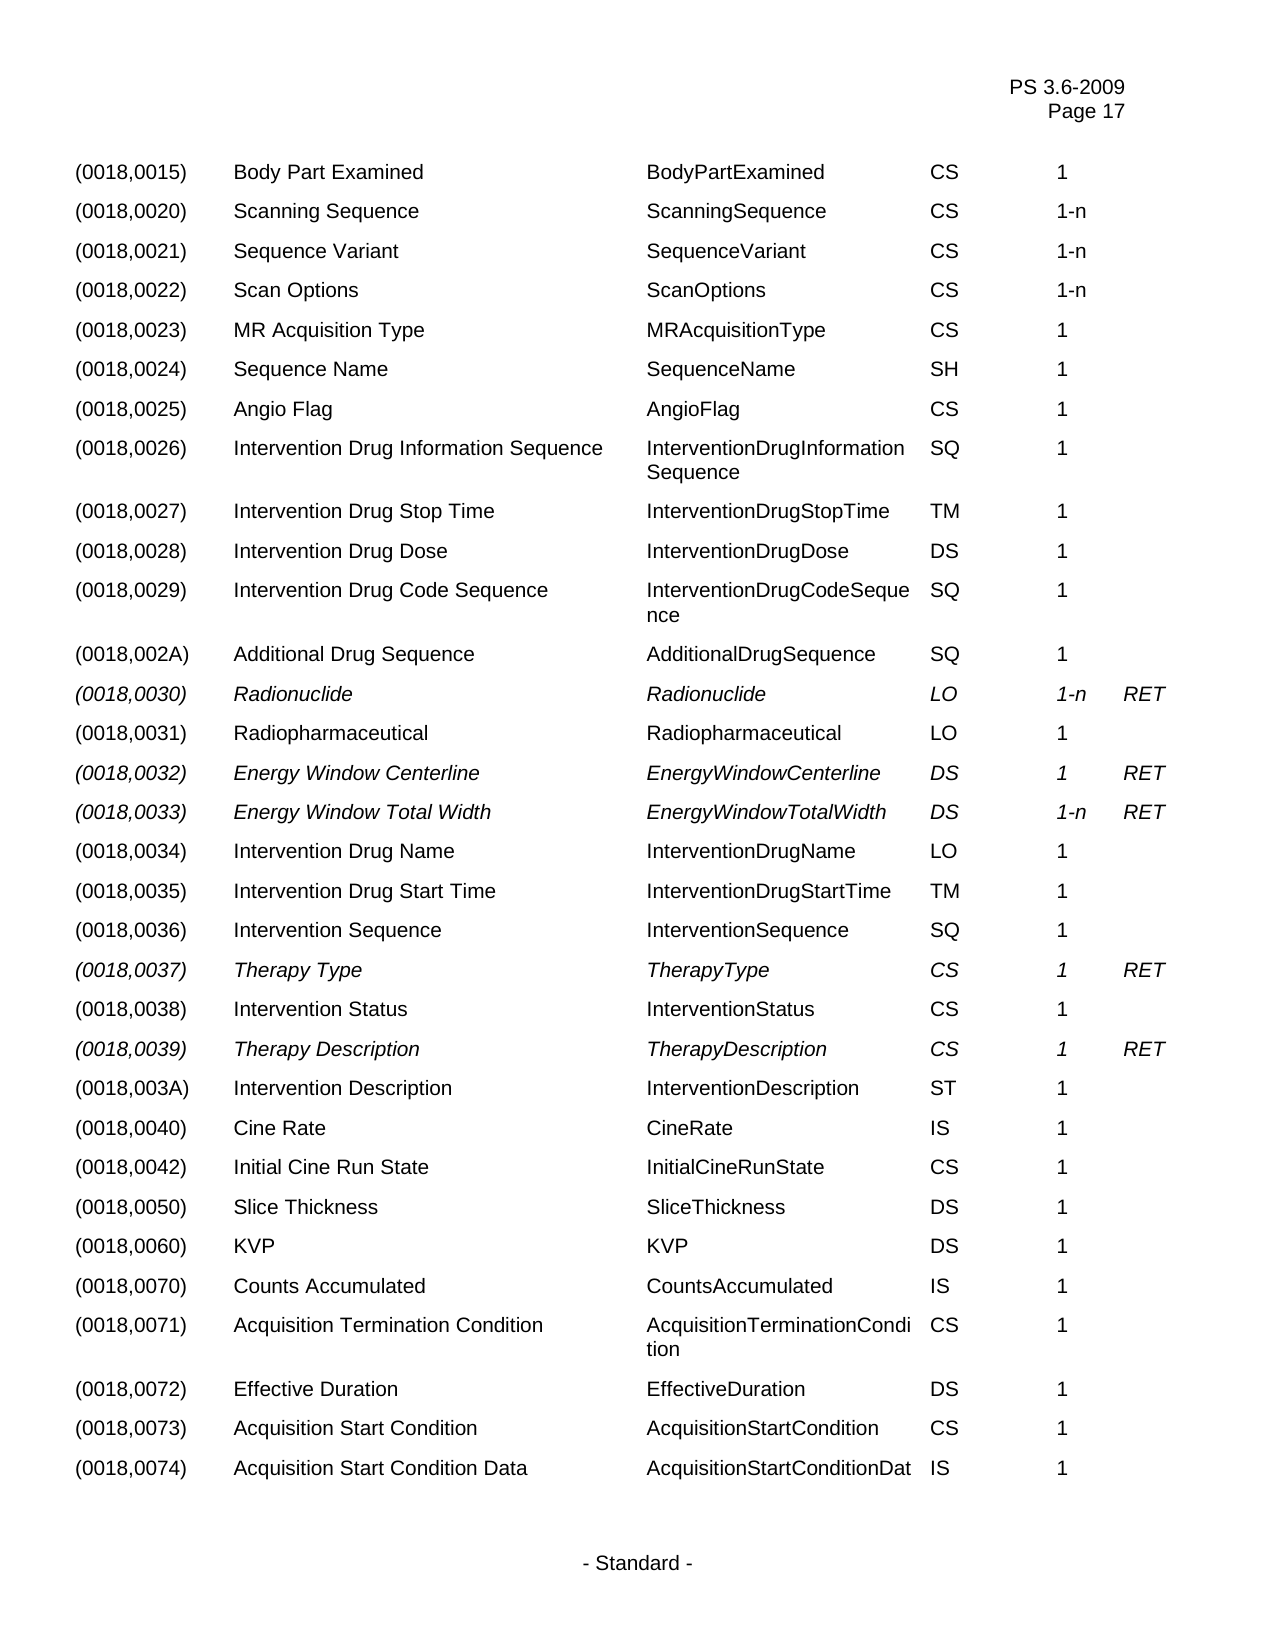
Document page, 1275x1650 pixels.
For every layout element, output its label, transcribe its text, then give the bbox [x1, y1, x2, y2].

table_cell [1116, 1067, 1211, 1106]
table_cell 1 [1049, 633, 1116, 672]
table_cell 1 [1049, 751, 1116, 790]
table_cell [1116, 988, 1211, 1027]
table_cell InterventionDrugDose [639, 529, 923, 569]
table_cell CS [923, 229, 1049, 268]
table_cell AcquisitionTerminationCondition [639, 1304, 923, 1367]
table_cell SQ [923, 426, 1049, 490]
table_cell (0018,0024) [68, 348, 226, 387]
table_cell 1 [1049, 1407, 1116, 1446]
table_cell 1 [1049, 490, 1116, 529]
table_cell Radiopharmaceutical [639, 711, 923, 751]
table_cell DS [923, 529, 1049, 569]
table_cell CS [923, 1407, 1049, 1446]
table_cell 1 [1049, 830, 1116, 869]
table_cell Intervention Drug Name [226, 830, 639, 869]
table_cell 1 [1049, 948, 1116, 988]
table_cell (0018,0042) [68, 1146, 226, 1185]
table_cell InterventionDescription [639, 1067, 923, 1106]
table_cell CS [923, 988, 1049, 1027]
table_cell Acquisition Termination Condition [226, 1304, 639, 1367]
table_cell Intervention Sequence [226, 909, 639, 948]
table_cell (0018,0034) [68, 830, 226, 869]
table_cell Scanning Sequence [226, 190, 639, 229]
table_cell SQ [923, 909, 1049, 948]
table_cell AngioFlag [639, 387, 923, 426]
table_cell EffectiveDuration [639, 1367, 923, 1407]
table_cell [1116, 1106, 1211, 1146]
table_cell Additional Drug Sequence [226, 633, 639, 672]
table_cell RET [1116, 672, 1211, 711]
table_cell 1 [1049, 426, 1116, 490]
table_cell TM [923, 490, 1049, 529]
table_cell 1 [1049, 1027, 1116, 1067]
table_cell (0018,0020) [68, 190, 226, 229]
table_cell CS [923, 1146, 1049, 1185]
table_cell (0018,0033) [68, 790, 226, 830]
table_cell 1 [1049, 150, 1116, 189]
table_cell Therapy Description [226, 1027, 639, 1067]
table_cell [1116, 348, 1211, 387]
table_cell Intervention Drug Stop Time [226, 490, 639, 529]
table_cell Intervention Status [226, 988, 639, 1027]
table_cell [1116, 633, 1211, 672]
table_cell InterventionSequence [639, 909, 923, 948]
table_cell (0018,0030) [68, 672, 226, 711]
table_cell 1 [1049, 529, 1116, 569]
table_cell CS [923, 387, 1049, 426]
table_cell ScanOptions [639, 269, 923, 308]
table_cell (0018,0037) [68, 948, 226, 988]
table_cell EnergyWindowCenterline [639, 751, 923, 790]
table_cell [1116, 1407, 1211, 1446]
table_cell [1116, 490, 1211, 529]
table_cell 1 [1049, 348, 1116, 387]
table_cell Radionuclide [639, 672, 923, 711]
table_cell [1116, 387, 1211, 426]
table_cell CineRate [639, 1106, 923, 1146]
table_cell Intervention Drug Start Time [226, 869, 639, 909]
table_cell [1116, 426, 1211, 490]
table_cell Energy Window Total Width [226, 790, 639, 830]
table_cell 1 [1049, 909, 1116, 948]
table_cell Initial Cine Run State [226, 1146, 639, 1185]
table_cell InterventionDrugStopTime [639, 490, 923, 529]
table_cell Intervention Drug Dose [226, 529, 639, 569]
table_cell MR Acquisition Type [226, 308, 639, 347]
table_cell Scan Options [226, 269, 639, 308]
table_cell [1116, 1225, 1211, 1264]
table_cell (0018,0039) [68, 1027, 226, 1067]
table_cell SequenceVariant [639, 229, 923, 268]
table_cell (0018,0015) [68, 150, 226, 189]
table_cell (0018,0070) [68, 1264, 226, 1303]
table_cell SliceThickness [639, 1185, 923, 1224]
table_cell 1 [1049, 1264, 1116, 1303]
table_cell BodyPartExamined [639, 150, 923, 189]
table_cell (0018,0050) [68, 1185, 226, 1224]
table_cell SQ [923, 633, 1049, 672]
table_cell 1-n [1049, 790, 1116, 830]
table_cell IS [923, 1264, 1049, 1303]
table_cell [1116, 869, 1211, 909]
table_cell [1116, 269, 1211, 308]
table_cell 1-n [1049, 672, 1116, 711]
table_cell [1116, 150, 1211, 189]
table_cell 1-n [1049, 190, 1116, 229]
table_cell [1116, 308, 1211, 347]
table_cell (0018,0023) [68, 308, 226, 347]
table_cell Counts Accumulated [226, 1264, 639, 1303]
table_cell (0018,0021) [68, 229, 226, 268]
table_cell LO [923, 672, 1049, 711]
table_cell CS [923, 948, 1049, 988]
table_cell ST [923, 1067, 1049, 1106]
table_cell (0018,0038) [68, 988, 226, 1027]
table_cell Body Part Examined [226, 150, 639, 189]
table_cell 1-n [1049, 229, 1116, 268]
table_cell (0018,002A) [68, 633, 226, 672]
table_cell Intervention Drug Code Sequence [226, 569, 639, 632]
table_cell [1116, 830, 1211, 869]
table_cell 1 [1049, 711, 1116, 751]
table_cell Angio Flag [226, 387, 639, 426]
table_cell (0018,003A) [68, 1067, 226, 1106]
table_cell (0018,0025) [68, 387, 226, 426]
table_cell Sequence Variant [226, 229, 639, 268]
table_cell Acquisition Start Condition Data [226, 1446, 639, 1486]
table_cell [1116, 569, 1211, 632]
table_cell [1116, 1304, 1211, 1367]
table_cell LO [923, 711, 1049, 751]
table_cell 1 [1049, 988, 1116, 1027]
table_cell [1116, 1185, 1211, 1224]
table_cell InterventionStatus [639, 988, 923, 1027]
table_cell 1 [1049, 387, 1116, 426]
table_cell Slice Thickness [226, 1185, 639, 1224]
table_cell CountsAccumulated [639, 1264, 923, 1303]
table_cell AcquisitionStartCondition [639, 1407, 923, 1446]
table_cell RET [1116, 790, 1211, 830]
table_cell InterventionDrugCodeSequence [639, 569, 923, 632]
table_cell IS [923, 1106, 1049, 1146]
table_cell [1116, 229, 1211, 268]
table_cell Therapy Type [226, 948, 639, 988]
table_cell 1 [1049, 869, 1116, 909]
table_cell RET [1116, 948, 1211, 988]
table_cell SQ [923, 569, 1049, 632]
table_cell [1116, 1146, 1211, 1185]
table_cell DS [923, 1225, 1049, 1264]
table_cell Acquisition Start Condition [226, 1407, 639, 1446]
table_cell RET [1116, 751, 1211, 790]
table_cell [1116, 909, 1211, 948]
table_cell 1-n [1049, 269, 1116, 308]
table_cell CS [923, 1304, 1049, 1367]
table_cell Energy Window Centerline [226, 751, 639, 790]
table_cell KVP [226, 1225, 639, 1264]
table_cell CS [923, 190, 1049, 229]
table_cell DS [923, 1367, 1049, 1407]
table_cell [1116, 1264, 1211, 1303]
table_cell InterventionDrugInformationSequence [639, 426, 923, 490]
table_cell IS [923, 1446, 1049, 1486]
table_cell (0018,0074) [68, 1446, 226, 1486]
table_cell (0018,0040) [68, 1106, 226, 1146]
table_cell InterventionDrugStartTime [639, 869, 923, 909]
table_cell 1 [1049, 1304, 1116, 1367]
table_cell 1 [1049, 1185, 1116, 1224]
table_cell EnergyWindowTotalWidth [639, 790, 923, 830]
table_cell (0018,0031) [68, 711, 226, 751]
table_cell TherapyType [639, 948, 923, 988]
table_cell Radiopharmaceutical [226, 711, 639, 751]
table_cell DS [923, 751, 1049, 790]
table_cell (0018,0072) [68, 1367, 226, 1407]
table_cell (0018,0022) [68, 269, 226, 308]
table_cell (0018,0032) [68, 751, 226, 790]
table_cell 1 [1049, 1225, 1116, 1264]
table_cell [1116, 711, 1211, 751]
table_cell MRAcquisitionType [639, 308, 923, 347]
table_cell LO [923, 830, 1049, 869]
table_cell (0018,0036) [68, 909, 226, 948]
table_cell Intervention Drug Information Sequence [226, 426, 639, 490]
table_cell CS [923, 150, 1049, 189]
table_cell [1116, 1446, 1211, 1486]
table_cell 1 [1049, 569, 1116, 632]
table_cell 1 [1049, 1067, 1116, 1106]
table_cell TherapyDescription [639, 1027, 923, 1067]
table_cell (0018,0026) [68, 426, 226, 490]
table_cell (0018,0071) [68, 1304, 226, 1367]
table_cell CS [923, 308, 1049, 347]
table_cell SequenceName [639, 348, 923, 387]
table_cell 1 [1049, 1446, 1116, 1486]
table_cell (0018,0028) [68, 529, 226, 569]
table_cell InitialCineRunState [639, 1146, 923, 1185]
table_cell TM [923, 869, 1049, 909]
table_cell Radionuclide [226, 672, 639, 711]
table_cell DS [923, 790, 1049, 830]
table_cell CS [923, 1027, 1049, 1067]
table_cell [1116, 190, 1211, 229]
table_cell (0018,0073) [68, 1407, 226, 1446]
table_cell (0018,0060) [68, 1225, 226, 1264]
table_cell CS [923, 269, 1049, 308]
table_cell Effective Duration [226, 1367, 639, 1407]
table_cell SH [923, 348, 1049, 387]
table_cell Intervention Description [226, 1067, 639, 1106]
table_cell 1 [1049, 1367, 1116, 1407]
table_cell [1116, 1367, 1211, 1407]
table_cell 1 [1049, 1146, 1116, 1185]
table_cell RET [1116, 1027, 1211, 1067]
table_cell AdditionalDrugSequence [639, 633, 923, 672]
table_cell DS [923, 1185, 1049, 1224]
table_cell (0018,0029) [68, 569, 226, 632]
table_cell Cine Rate [226, 1106, 639, 1146]
table_cell (0018,0035) [68, 869, 226, 909]
table_cell [1116, 529, 1211, 569]
table_cell (0018,0027) [68, 490, 226, 529]
table_cell AcquisitionStartConditionDat [639, 1446, 923, 1486]
table_cell ScanningSequence [639, 190, 923, 229]
table_cell InterventionDrugName [639, 830, 923, 869]
table_cell 1 [1049, 1106, 1116, 1146]
table_cell Sequence Name [226, 348, 639, 387]
table_cell KVP [639, 1225, 923, 1264]
table_cell 1 [1049, 308, 1116, 347]
